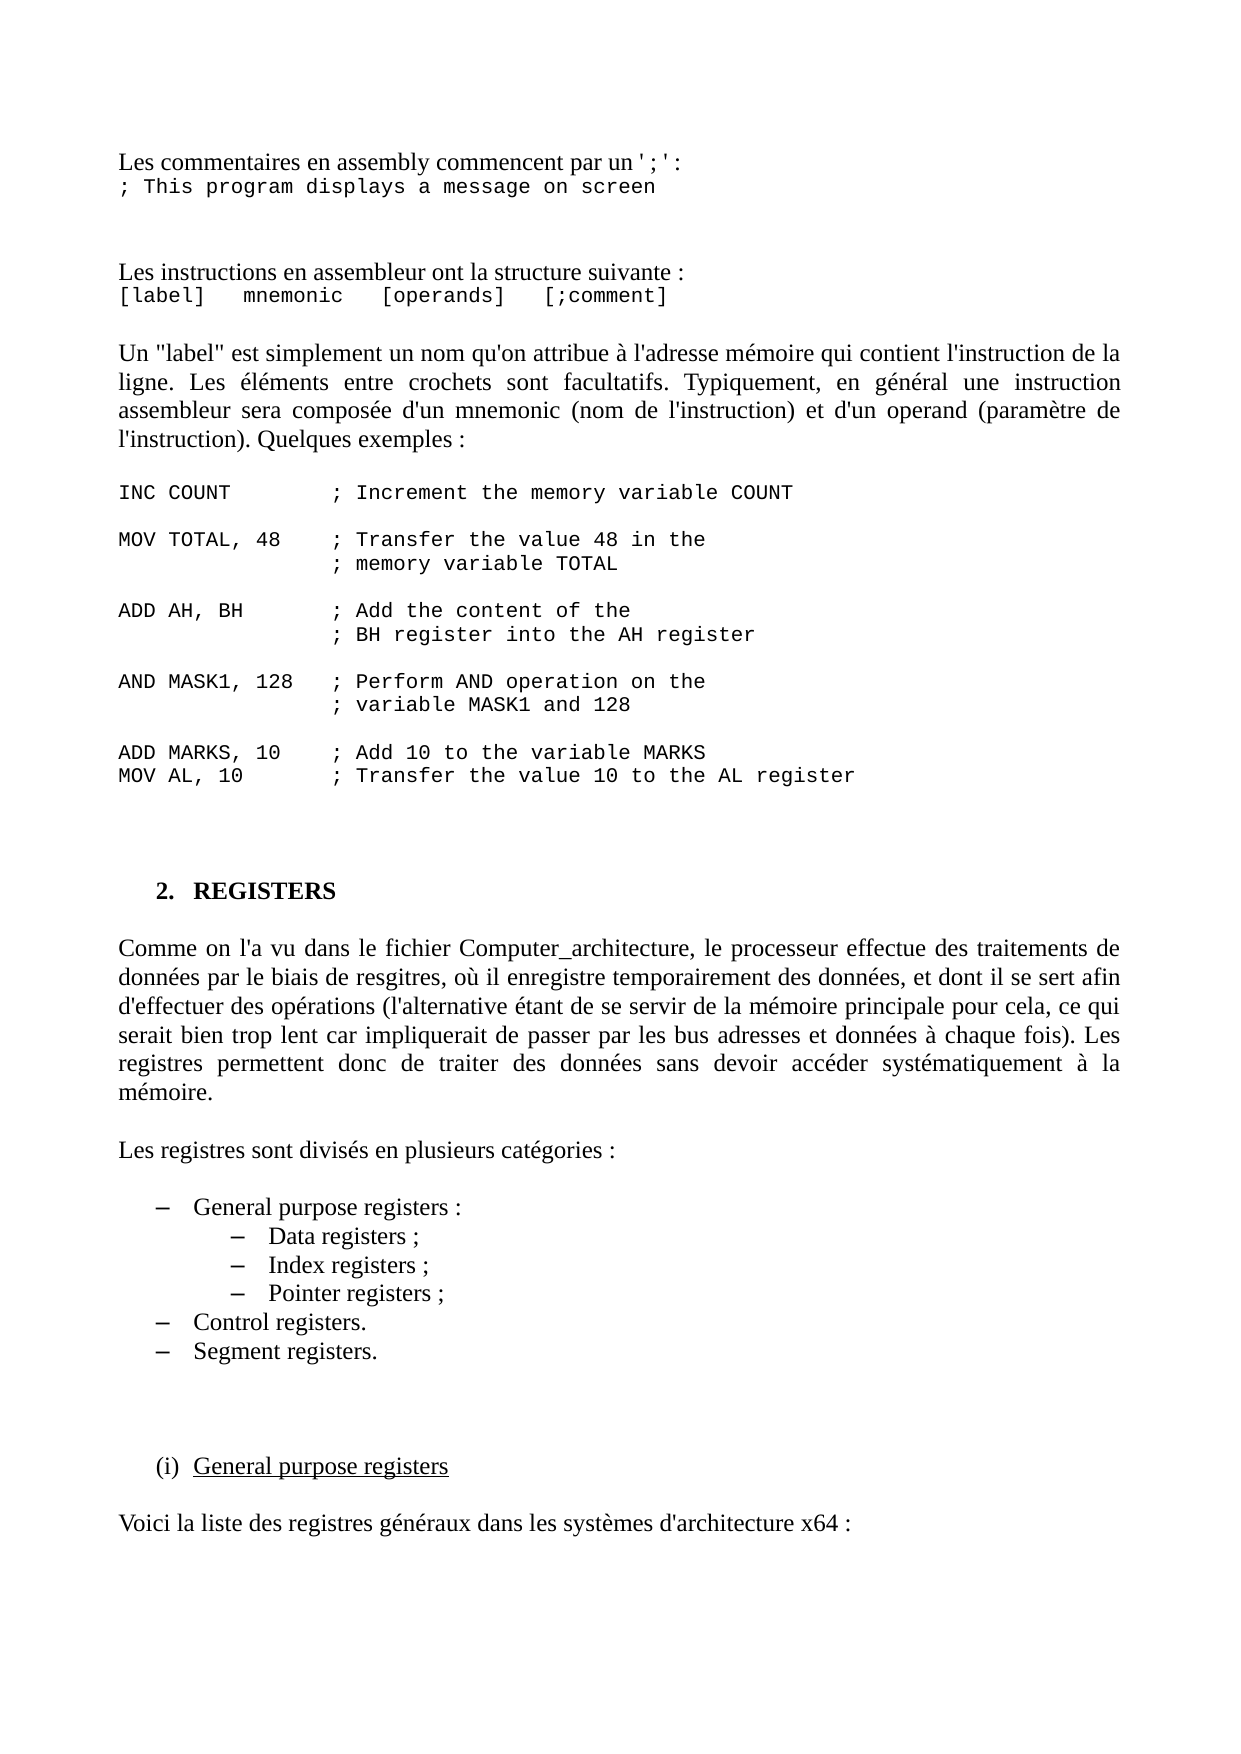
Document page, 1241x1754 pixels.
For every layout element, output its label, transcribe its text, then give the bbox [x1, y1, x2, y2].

text Les instructions en assembleur ont la structure suivante : [118, 257, 1122, 286]
list Index registers ; [231, 1250, 1122, 1278]
text ; variable MASK1 and 128 [118, 694, 1122, 718]
text MOV TOTAL, 48 ; Transfer the value 48 in the [118, 529, 1122, 553]
list General purpose registers : [156, 1192, 1122, 1221]
text MOV AL, 10 ; Transfer the value 10 to the AL register [118, 765, 1122, 789]
text AND MASK1, 128 ; Perform AND operation on the [118, 671, 1122, 694]
list Segment registers. [156, 1336, 1122, 1365]
list General purpose registers [156, 1451, 1122, 1480]
text ADD MARKS, 10 ; Add 10 to the variable MARKS [118, 742, 1122, 765]
text Les registres sont divisés en plusieurs catégories : [118, 1135, 1122, 1163]
text ADD AH, BH ; Add the content of the [118, 600, 1122, 623]
text Voici la liste des registres généraux dans les systèmes d'architecture x64 : [118, 1508, 1122, 1537]
list Data registers ; [231, 1221, 1122, 1250]
text ; memory variable TOTAL [118, 553, 1122, 576]
text Les commentaires en assembly commencent par un ' ; ' : [118, 147, 1122, 176]
text ; BH register into the AH register [118, 623, 1122, 647]
text INC COUNT ; Increment the memory variable COUNT [118, 482, 1122, 505]
text Comme on l'a vu dans le fichier Computer_architecture, le processeur effectue des traitements de données par le biais de resgitres, où il enregistre temporairement des données, et dont il se sert afin d'effectuer des opérations (l'alternative étant de se servir de la mémoire principale pour cela, ce qui serait bien trop lent car impliquerait de passer par les bus adresses et données à chaque fois). Les registres permettent donc de traiter des données sans devoir accéder systématiquement à la mémoire. [118, 933, 1122, 1106]
text Un "label" est simplement un nom qu'on attribue à l'adresse mémoire qui contient l'instruction de la ligne. Les éléments entre crochets sont facultatifs. Typiquement, en général une instruction assembleur sera composée d'un mnemonic (nom de l'instruction) et d'un operand (paramètre de l'instruction). Quelques exemples : [118, 338, 1122, 453]
text [label] mnemonic [operands] [;comment] [118, 286, 1122, 309]
list Pointer registers ; [231, 1278, 1122, 1307]
list Control registers. [156, 1307, 1122, 1336]
list REGISTERS [156, 876, 1122, 905]
text ; This program displays a message on screen [118, 176, 1122, 199]
